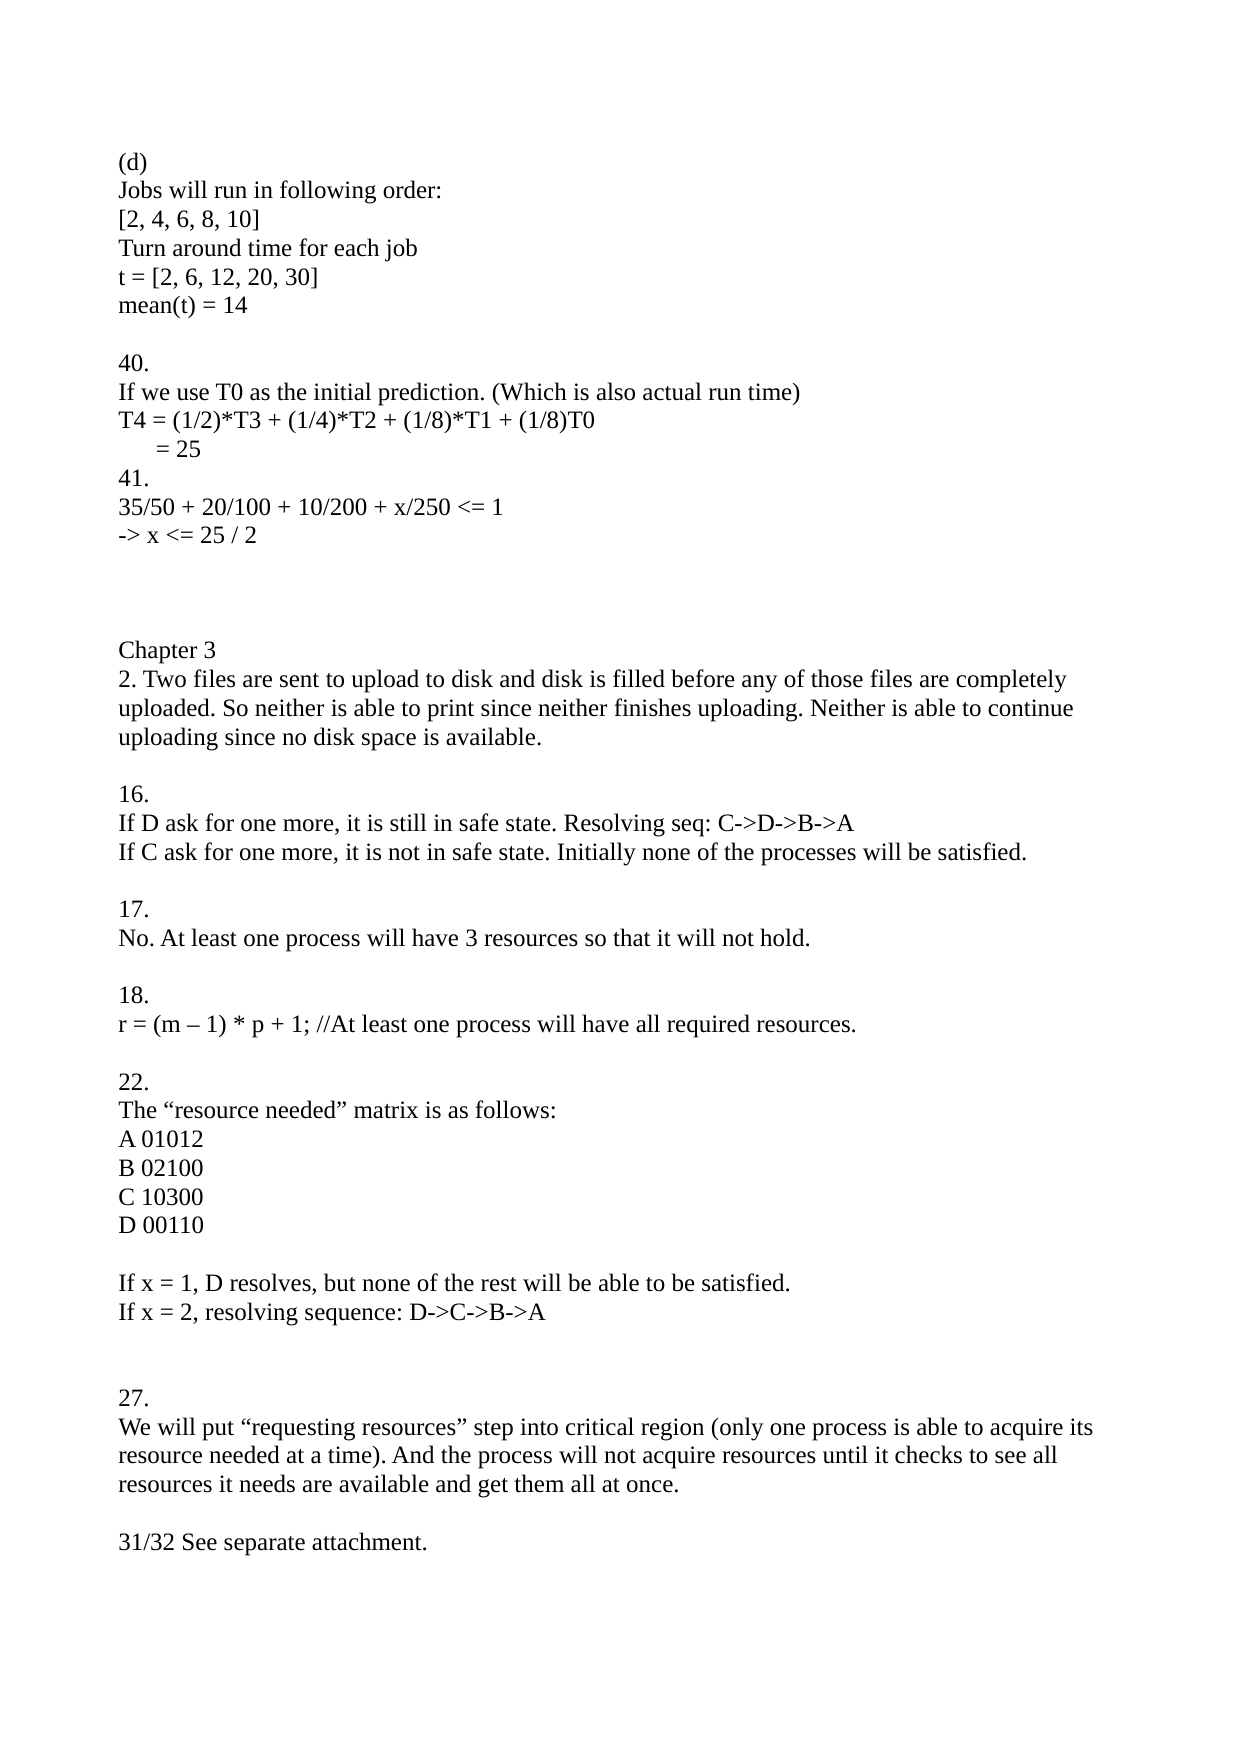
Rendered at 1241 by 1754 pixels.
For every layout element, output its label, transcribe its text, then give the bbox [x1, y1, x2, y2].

text No. At least one process will have 3 resources so that it will not hold. [118, 923, 1122, 952]
text The “resource needed” matrix is as follows: [118, 1096, 1122, 1124]
text T4 = (1/2)*T3 + (1/4)*T2 + (1/8)*T1 + (1/8)T0 [118, 406, 1122, 434]
text Jobs will run in following order: [118, 176, 1122, 204]
text r = (m – 1) * p + 1; //At least one process will have all required resources. [118, 1009, 1122, 1038]
text B 02100 [118, 1153, 1122, 1182]
text If we use T0 as the initial prediction. (Which is also actual run time) [118, 377, 1122, 406]
text We will put “requesting resources” step into critical region (only one process is able to acquire its resource needed at a time). And the process will not acquire resources until it checks to see all resources it needs are available and get them all at once. [118, 1412, 1122, 1498]
text If x = 2, resolving sequence: D->C->B->A [118, 1297, 1122, 1326]
text 22. [118, 1067, 1122, 1096]
text 35/50 + 20/100 + 10/200 + x/250 <= 1 [118, 492, 1122, 521]
text -> x <= 25 / 2 [118, 521, 1122, 549]
text 27. [118, 1383, 1122, 1412]
text C 10300 [118, 1182, 1122, 1211]
text 16. [118, 779, 1122, 808]
text Turn around time for each job [118, 233, 1122, 262]
text 31/32 See separate attachment. [118, 1527, 1122, 1556]
text If C ask for one more, it is not in safe state. Initially none of the processes will be satisfied. [118, 837, 1122, 866]
text [2, 4, 6, 8, 10] [118, 204, 1122, 233]
text If D ask for one more, it is still in safe state. Resolving seq: C->D->B->A [118, 808, 1122, 837]
text 2. Two files are sent to upload to disk and disk is filled before any of those files are completely uploaded. So neither is able to print since neither finishes uploading. Neither is able to continue uploading since no disk space is available. [118, 664, 1122, 751]
text 40. [118, 348, 1122, 377]
text D 00110 [118, 1211, 1122, 1239]
text = 25 [118, 434, 1122, 463]
text 41. [118, 463, 1122, 492]
text 17. [118, 894, 1122, 923]
text (d) [118, 147, 1122, 176]
text If x = 1, D resolves, but none of the rest will be able to be satisfied. [118, 1268, 1122, 1297]
text A 01012 [118, 1124, 1122, 1153]
text 18. [118, 981, 1122, 1009]
text Chapter 3 [118, 636, 1122, 664]
text t = [2, 6, 12, 20, 30] [118, 262, 1122, 291]
text mean(t) = 14 [118, 291, 1122, 319]
